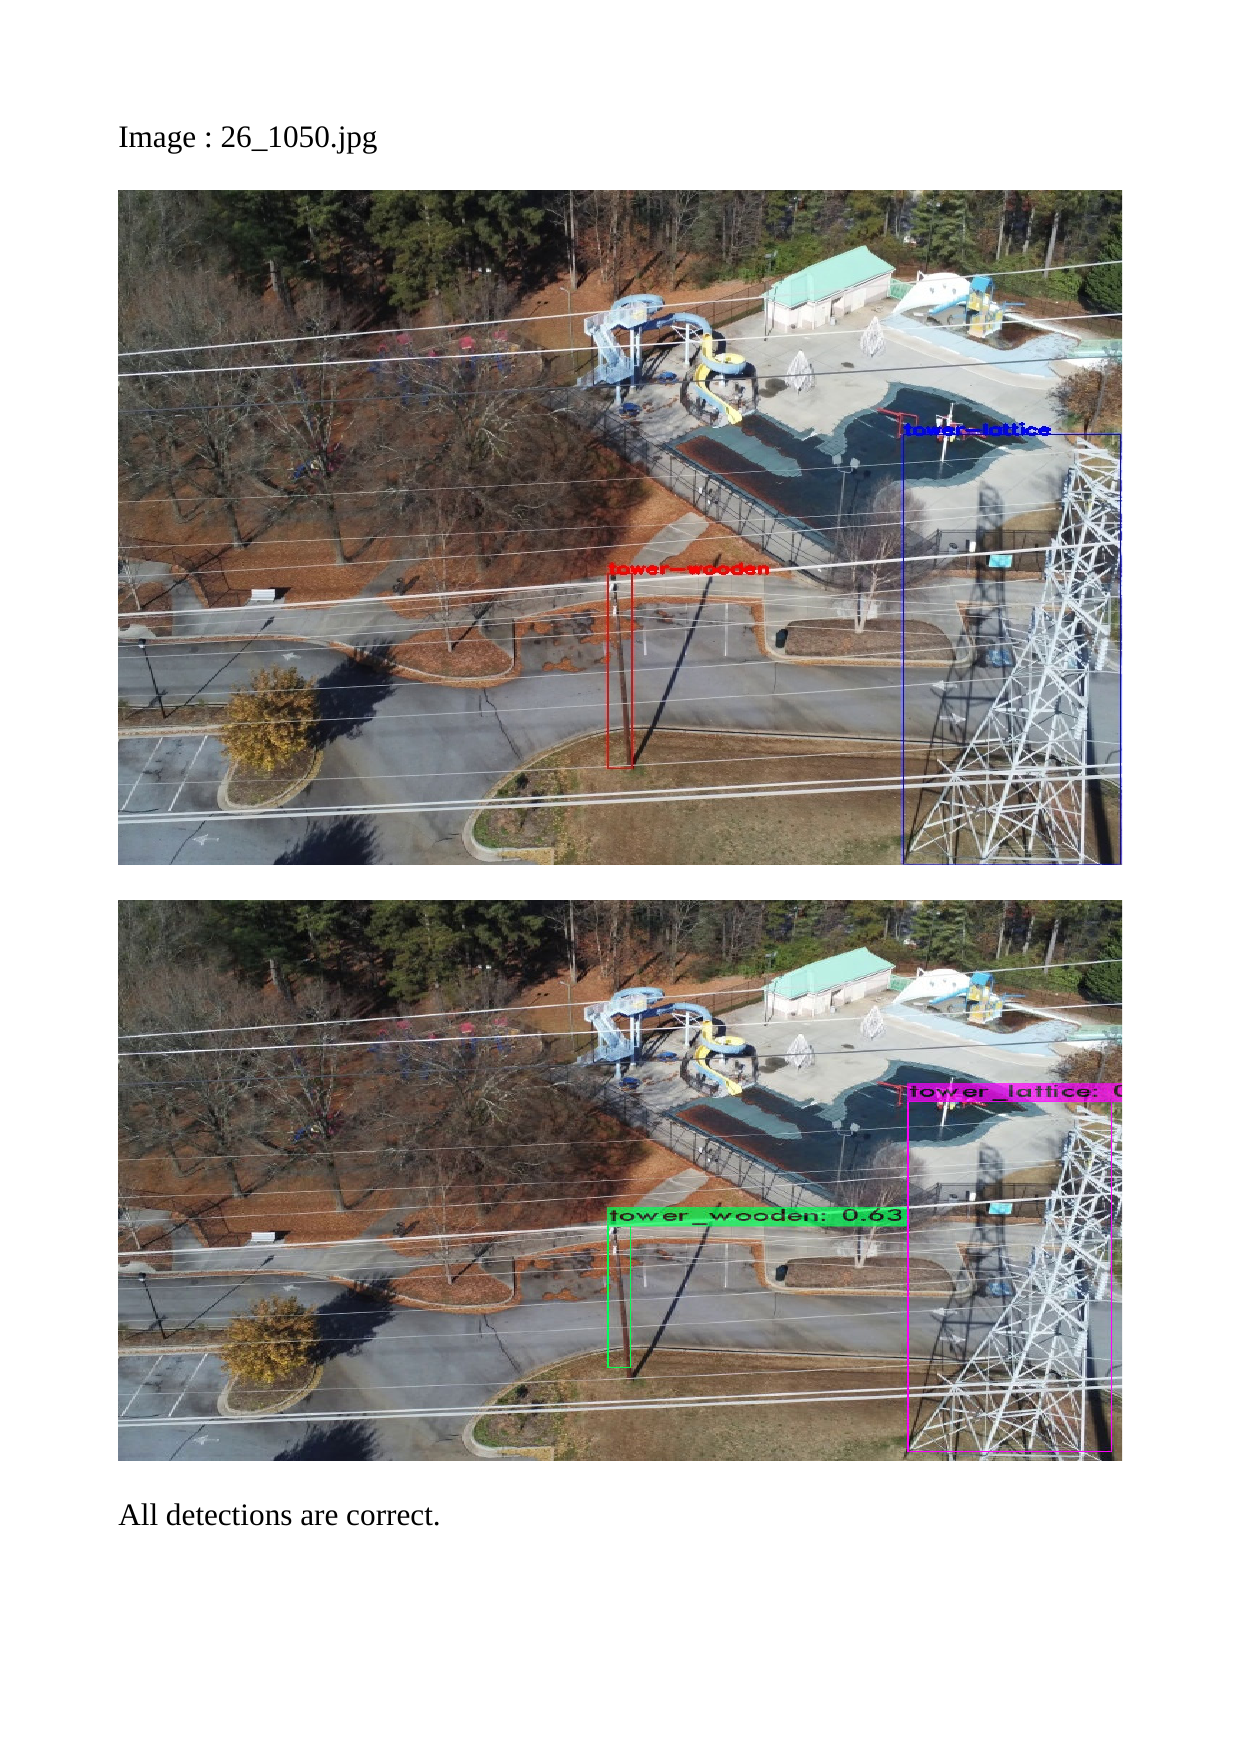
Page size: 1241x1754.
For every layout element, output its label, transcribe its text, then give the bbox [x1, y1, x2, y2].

picture [118, 900, 1123, 1461]
text Image : 26_1050.jpg [118, 118, 1122, 154]
text All detections are correct. [118, 1496, 1122, 1532]
picture [118, 190, 1123, 865]
